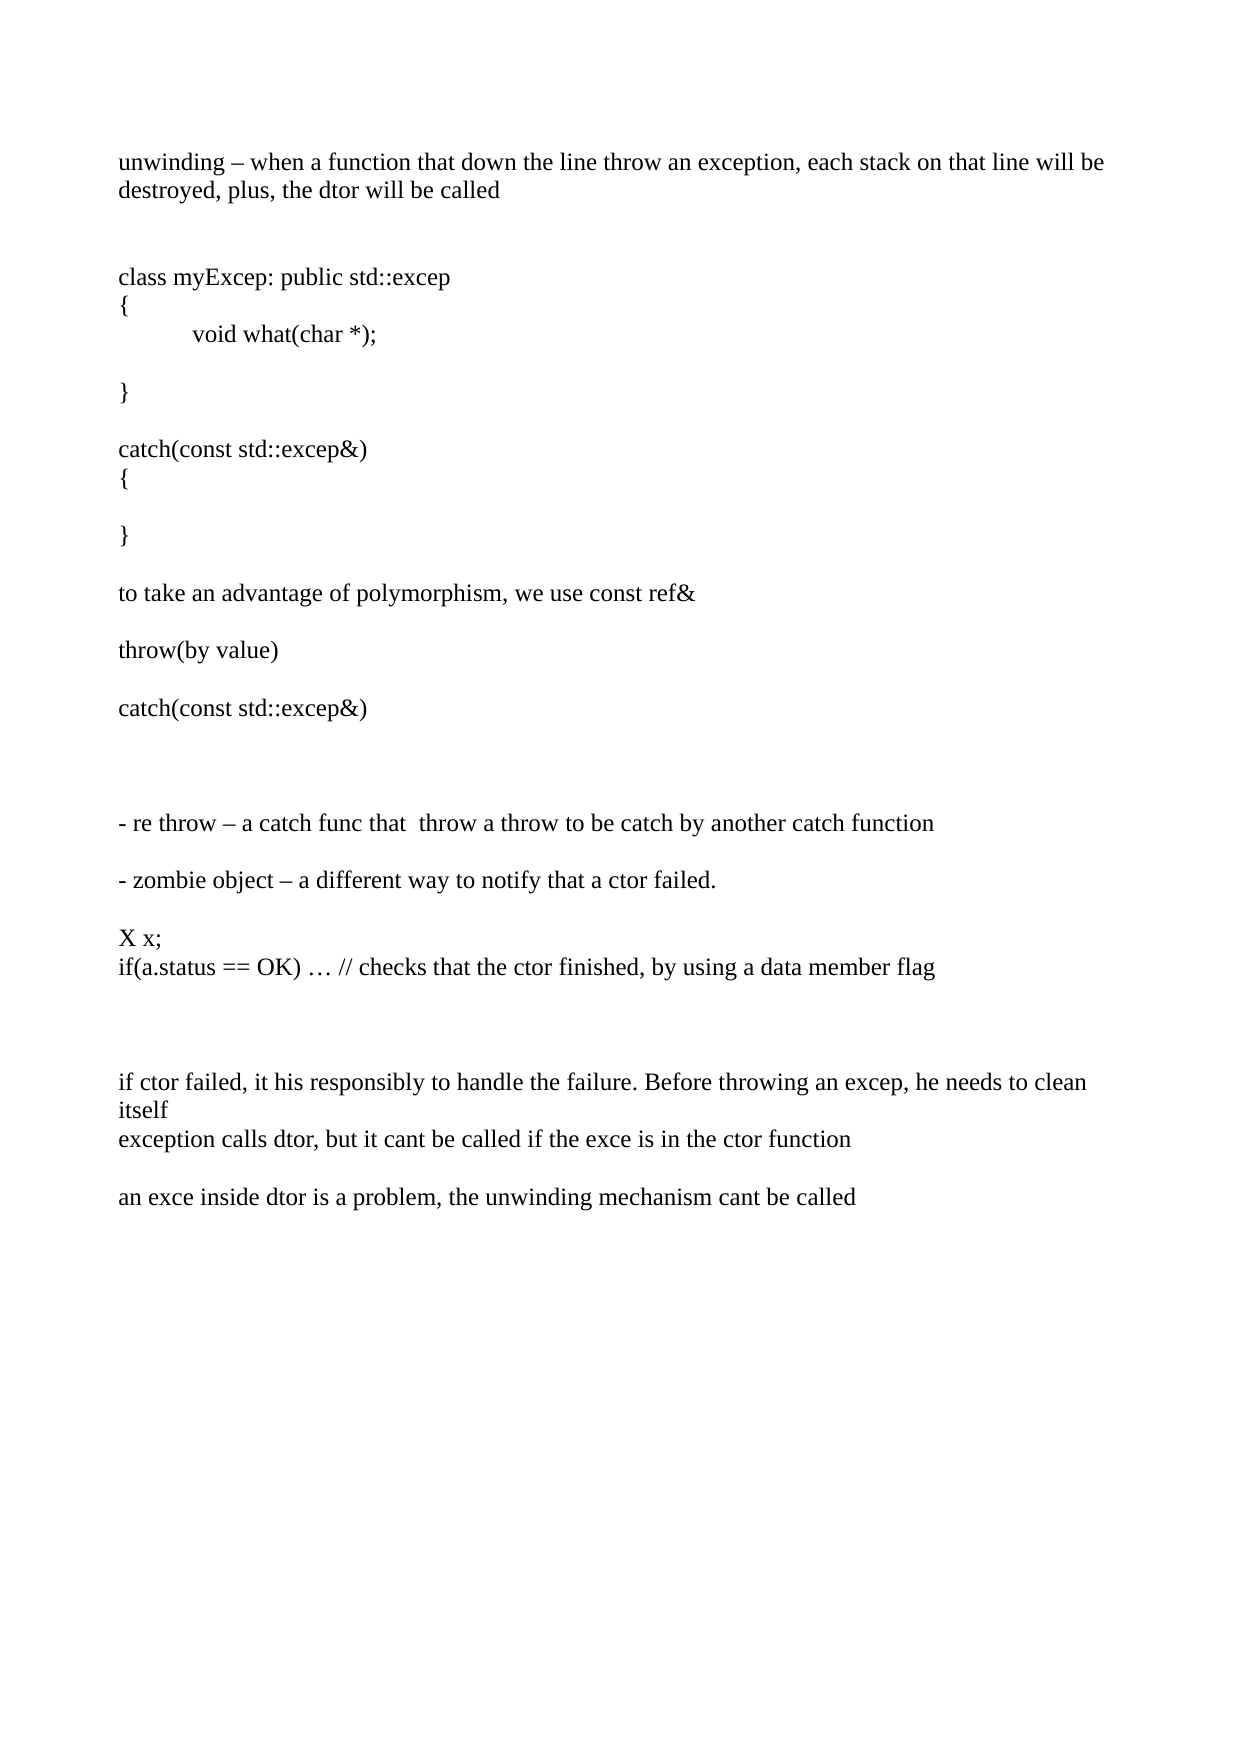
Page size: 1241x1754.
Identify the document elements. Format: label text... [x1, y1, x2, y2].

text an exce inside dtor is a problem, the unwinding mechanism cant be called [118, 1182, 1122, 1211]
text if ctor failed, it his responsibly to handle the failure. Before throwing an excep, he needs to clean itself [118, 1067, 1122, 1124]
text catch(const std::excep&) [118, 693, 1122, 722]
text unwinding – when a function that down the line throw an exception, each stack on that line will be destroyed, plus, the dtor will be called [118, 147, 1122, 204]
text throw(by value) [118, 636, 1122, 664]
text { [118, 463, 1122, 492]
text } [118, 521, 1122, 549]
text - zombie object – a different way to notify that a ctor failed. [118, 866, 1122, 894]
text - re throw – a catch func that throw a throw to be catch by another catch function [118, 808, 1122, 837]
text to take an advantage of polymorphism, we use const ref& [118, 578, 1122, 607]
text exception calls dtor, but it cant be called if the exce is in the ctor function [118, 1124, 1122, 1153]
text { [118, 291, 1122, 319]
text X x; [118, 923, 1122, 952]
text void what(char *); [118, 319, 1122, 348]
text if(a.status == OK) … // checks that the ctor finished, by using a data member flag [118, 952, 1122, 981]
text } [118, 377, 1122, 406]
text class myExcep: public std::excep [118, 262, 1122, 291]
text catch(const std::excep&) [118, 434, 1122, 463]
